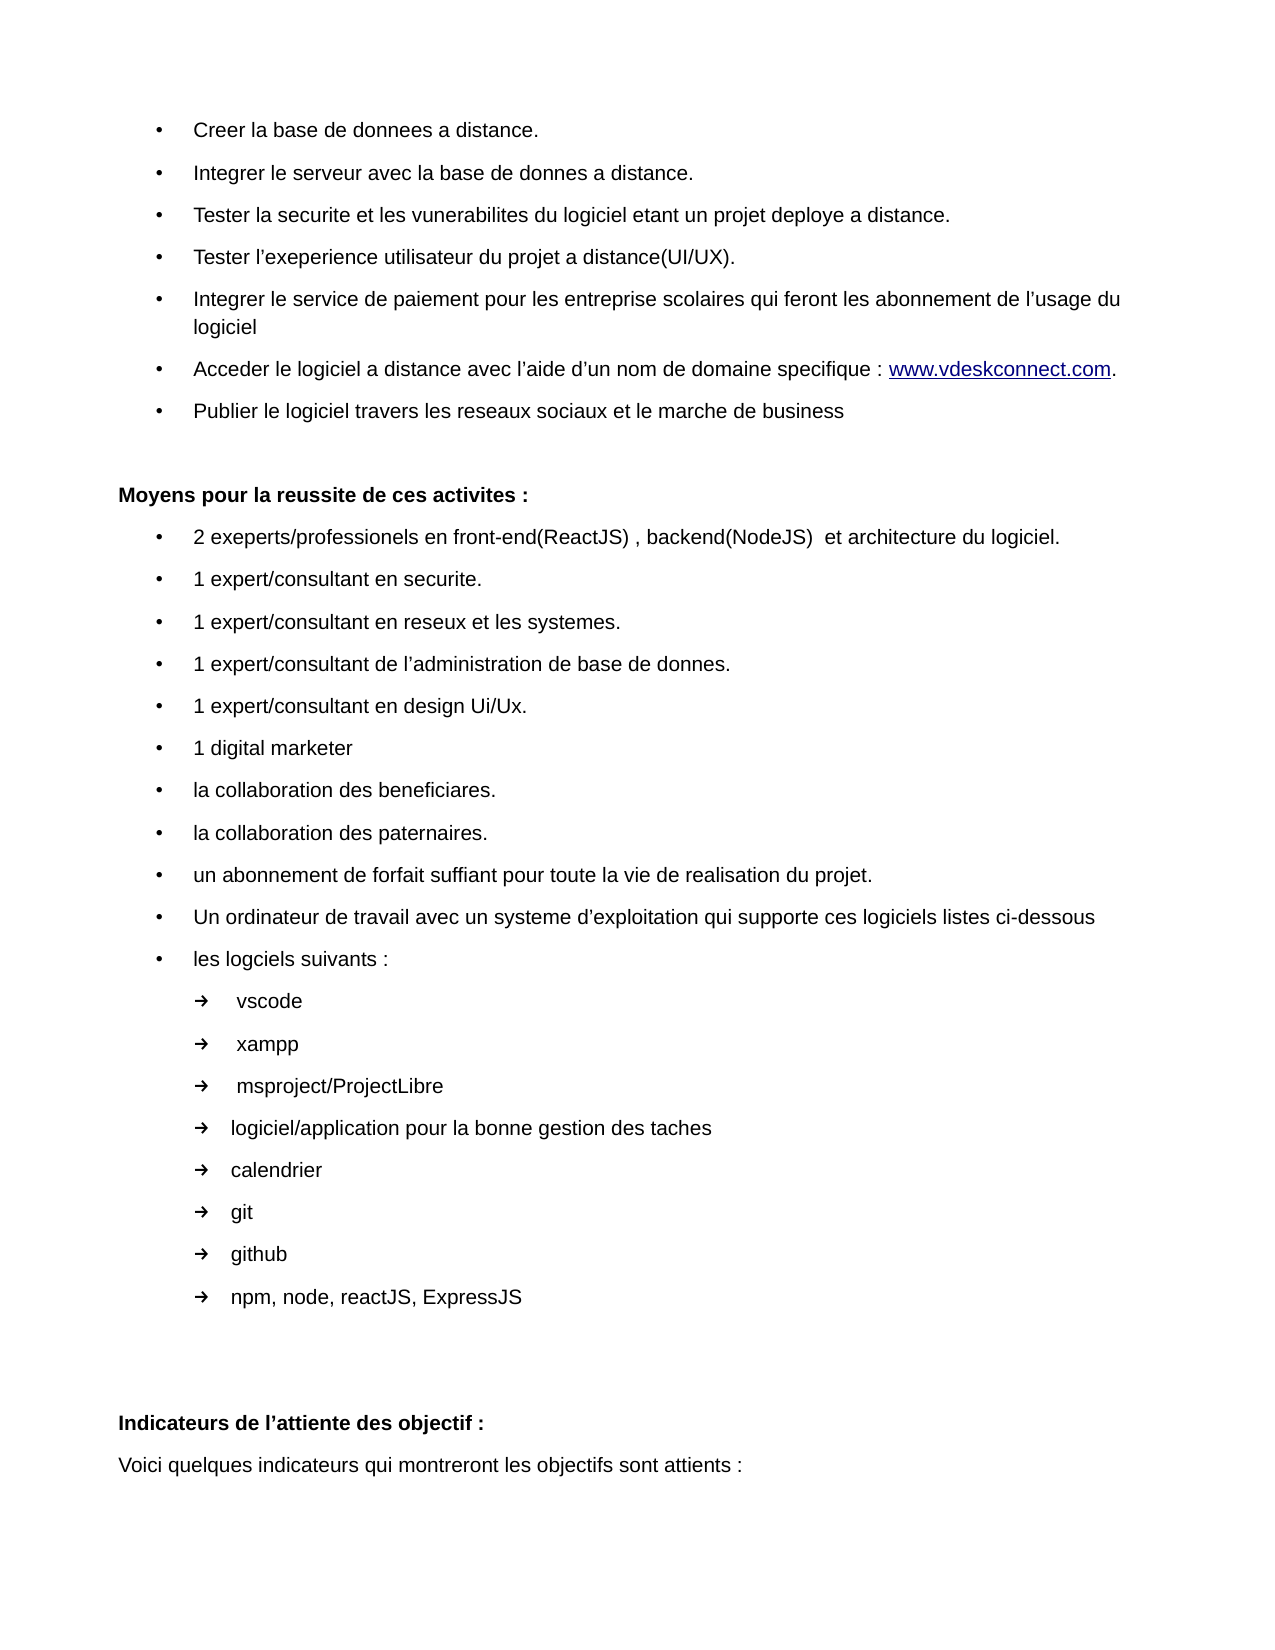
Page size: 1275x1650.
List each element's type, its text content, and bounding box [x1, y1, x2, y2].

list les logciels suivants : [156, 947, 1157, 971]
list 1 expert/consultant en design Ui/Ux. [156, 694, 1157, 718]
list vscode [193, 989, 1157, 1013]
list msproject/ProjectLibre [193, 1073, 1157, 1098]
list logiciel/application pour la bonne gestion des taches [193, 1116, 1157, 1140]
list Creer la base de donnees a distance. [156, 118, 1157, 142]
list Publier le logiciel travers les reseaux sociaux et le marche de business [156, 399, 1157, 423]
list 2 exeperts/professionels en front-end(ReactJS) , backend(NodeJS) et architecture du logiciel. [156, 525, 1157, 549]
list 1 digital marketer [156, 736, 1157, 760]
list Tester la securite et les vunerabilites du logiciel etant un projet deploye a distance. [156, 202, 1157, 227]
list xampp [193, 1031, 1157, 1055]
list 1 expert/consultant de l’administration de base de donnes. [156, 652, 1157, 676]
list 1 expert/consultant en reseux et les systemes. [156, 609, 1157, 633]
text Voici quelques indicateurs qui montreront les objectifs sont attients : [118, 1453, 1157, 1477]
list calendrier [193, 1158, 1157, 1182]
list Acceder le logiciel a distance avec l’aide d’un nom de domaine specifique : www.vdeskconnect.com. [156, 357, 1157, 381]
list github [193, 1242, 1157, 1266]
list un abonnement de forfait suffiant pour toute la vie de realisation du projet. [156, 863, 1157, 887]
list Un ordinateur de travail avec un systeme d’exploitation qui supporte ces logiciels listes ci-dessous [156, 905, 1157, 929]
list Integrer le service de paiement pour les entreprise scolaires qui feront les abonnement de l’usage du logiciel [156, 287, 1157, 338]
list Integrer le serveur avec la base de donnes a distance. [156, 160, 1157, 184]
list git [193, 1200, 1157, 1224]
text Moyens pour la reussite de ces activites : [118, 483, 1157, 507]
list npm, node, reactJS, ExpressJS [193, 1284, 1157, 1308]
text Indicateurs de l’attiente des objectif : [118, 1411, 1157, 1435]
list la collaboration des paternaires. [156, 820, 1157, 844]
list la collaboration des beneficiares. [156, 778, 1157, 802]
list Tester l’exeperience utilisateur du projet a distance(UI/UX). [156, 245, 1157, 269]
list 1 expert/consultant en securite. [156, 567, 1157, 591]
